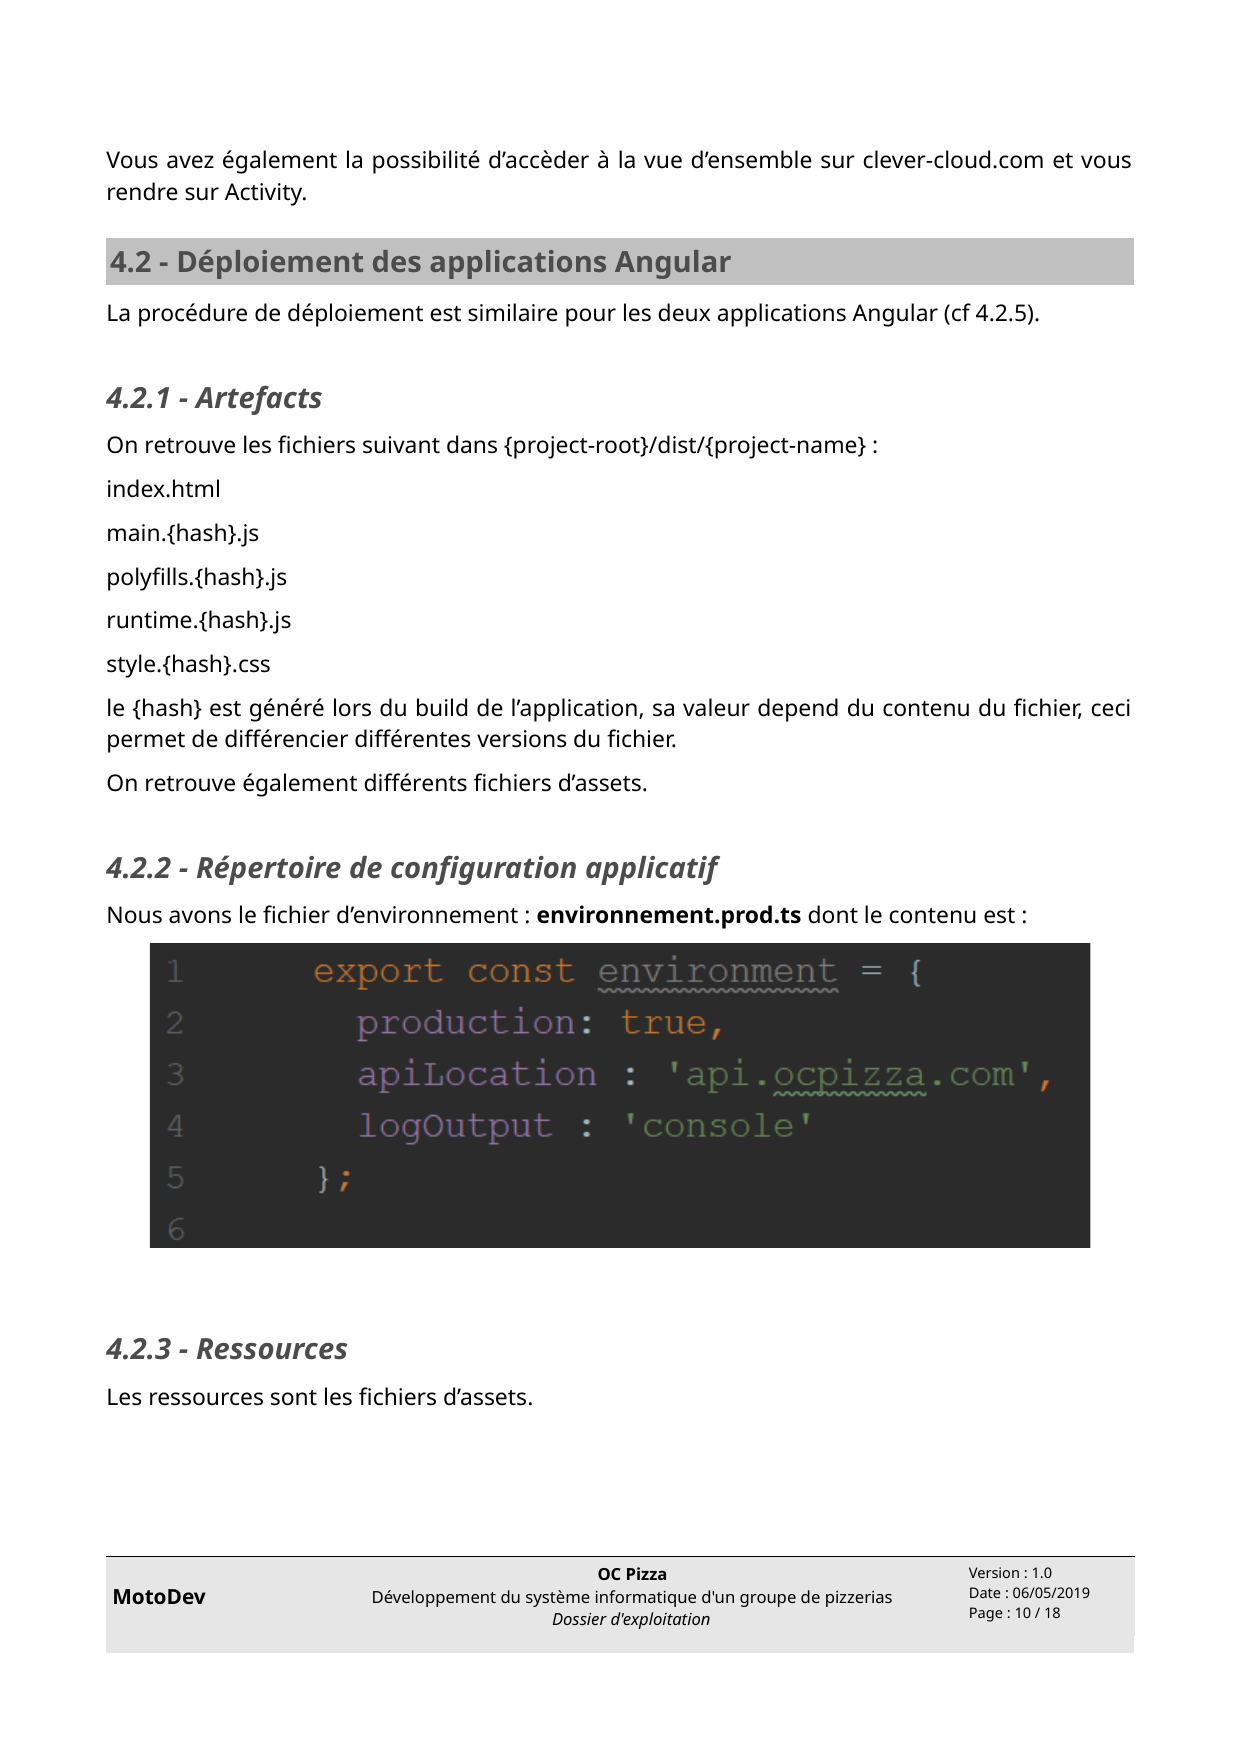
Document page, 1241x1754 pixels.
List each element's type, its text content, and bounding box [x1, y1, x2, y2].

subtitle Déploiement des applications Angular [107, 239, 1133, 284]
text On retrouve les fichiers suivant dans {project-root}/dist/{project-name} : [106, 429, 1134, 461]
text polyfills.{hash}.js [106, 561, 1134, 592]
subtitle Artefacts [106, 377, 1134, 417]
text style.{hash}.css [106, 648, 1134, 679]
subtitle Ressources [106, 1328, 1134, 1368]
text Vous avez également la possibilité d’accèder à la vue d’ensemble sur clever-cloud.com et vous rendre sur Activity. [106, 144, 1134, 207]
text main.{hash}.js [106, 517, 1134, 548]
text Nous avons le fichier d’environnement : environnement.prod.ts dont le contenu est : [106, 899, 1134, 931]
text index.html [106, 473, 1134, 504]
text le {hash} est généré lors du build de l’application, sa valeur depend du contenu du fichier, ceci permet de différencier différentes versions du fichier. [106, 692, 1134, 754]
text runtime.{hash}.js [106, 604, 1134, 636]
text On retrouve également différents fichiers d’assets. [106, 767, 1134, 798]
text Les ressources sont les fichiers d’assets. [106, 1380, 1134, 1412]
subtitle Répertoire de configuration applicatif [106, 847, 1134, 887]
text La procédure de déploiement est similaire pour les deux applications Angular (cf 4.2.5). [106, 297, 1134, 328]
picture [149, 943, 1091, 1248]
